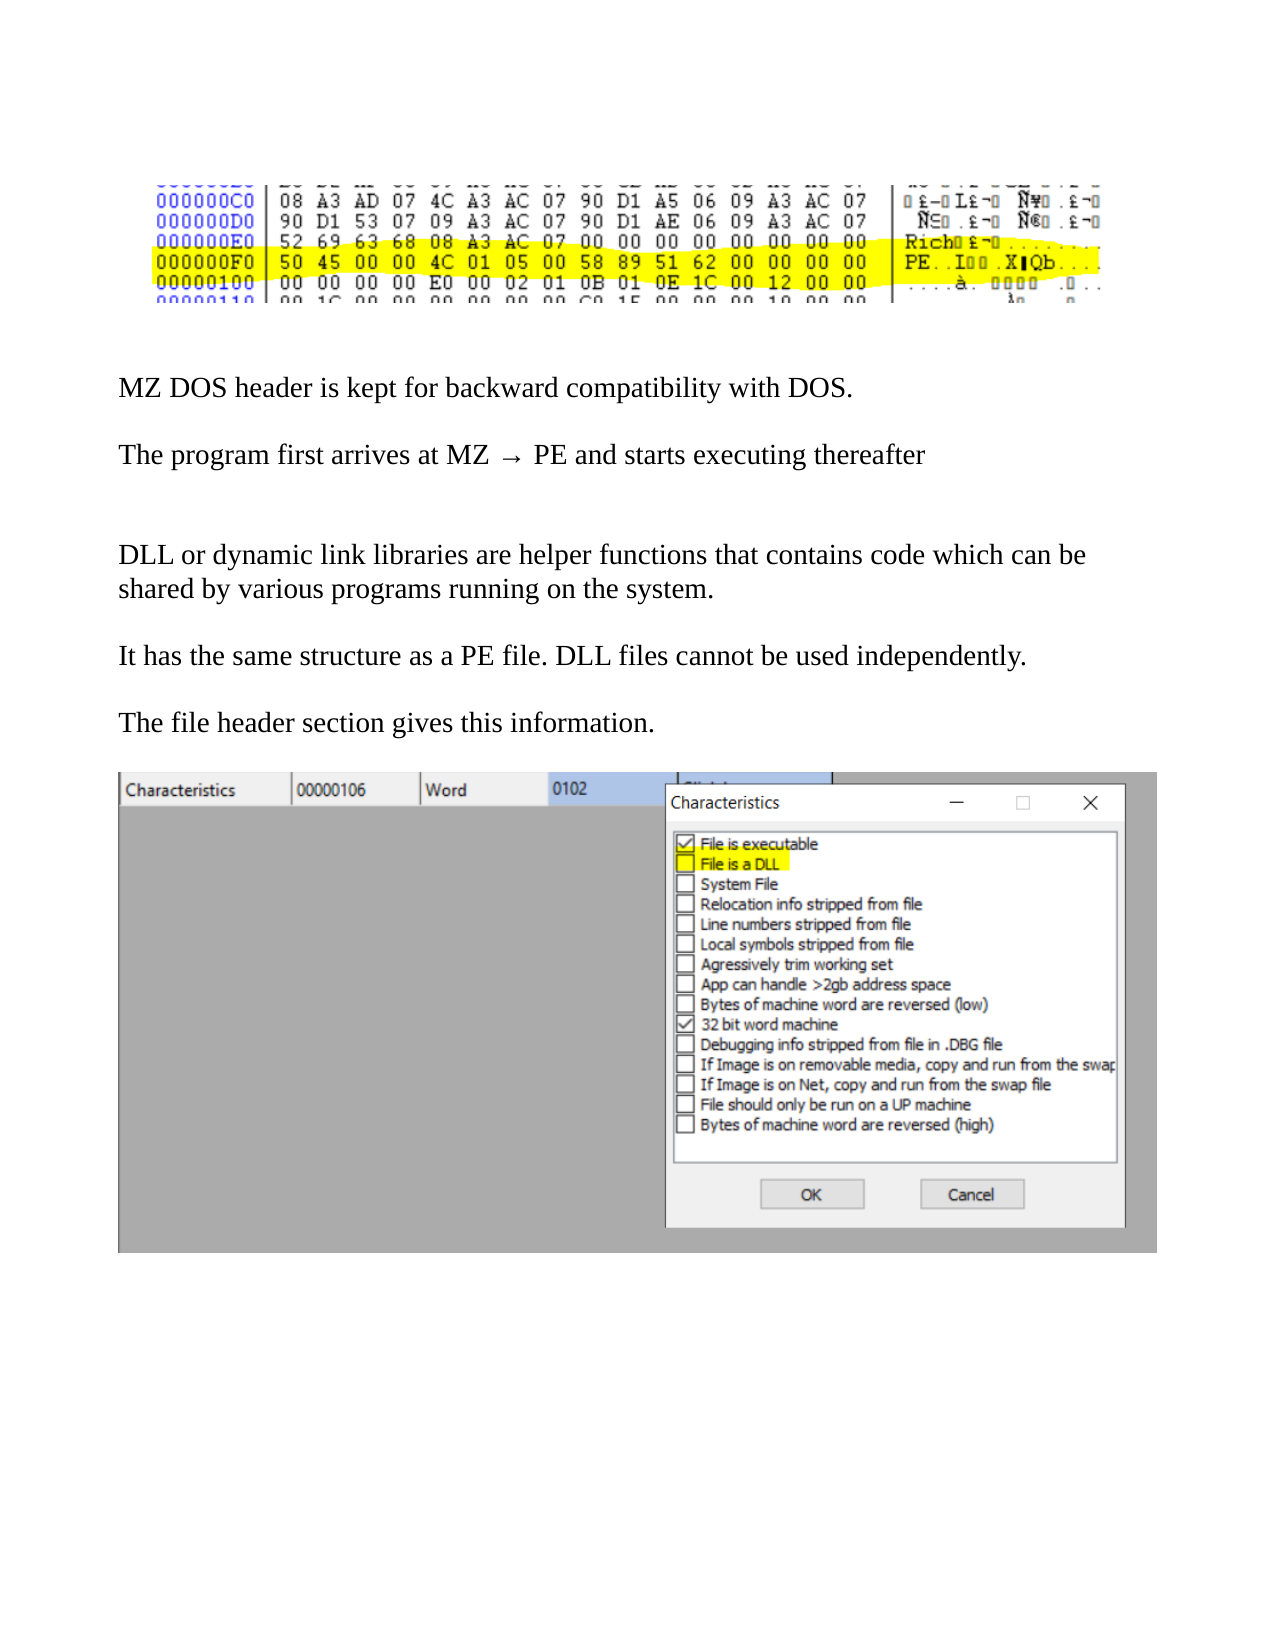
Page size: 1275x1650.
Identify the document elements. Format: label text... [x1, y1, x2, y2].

picture [151, 185, 1124, 303]
text DLL or dynamic link libraries are helper functions that contains code which can be shared by various programs running on the system. [118, 537, 1157, 604]
text The program first arrives at MZ → PE and starts executing thereafter [118, 437, 1157, 470]
text The file header section gives this information. [118, 705, 1157, 739]
picture [118, 772, 1157, 1253]
text MZ DOS header is kept for backward compatibility with DOS. [118, 370, 1157, 403]
text It has the same structure as a PE file. DLL files cannot be used independently. [118, 638, 1157, 672]
